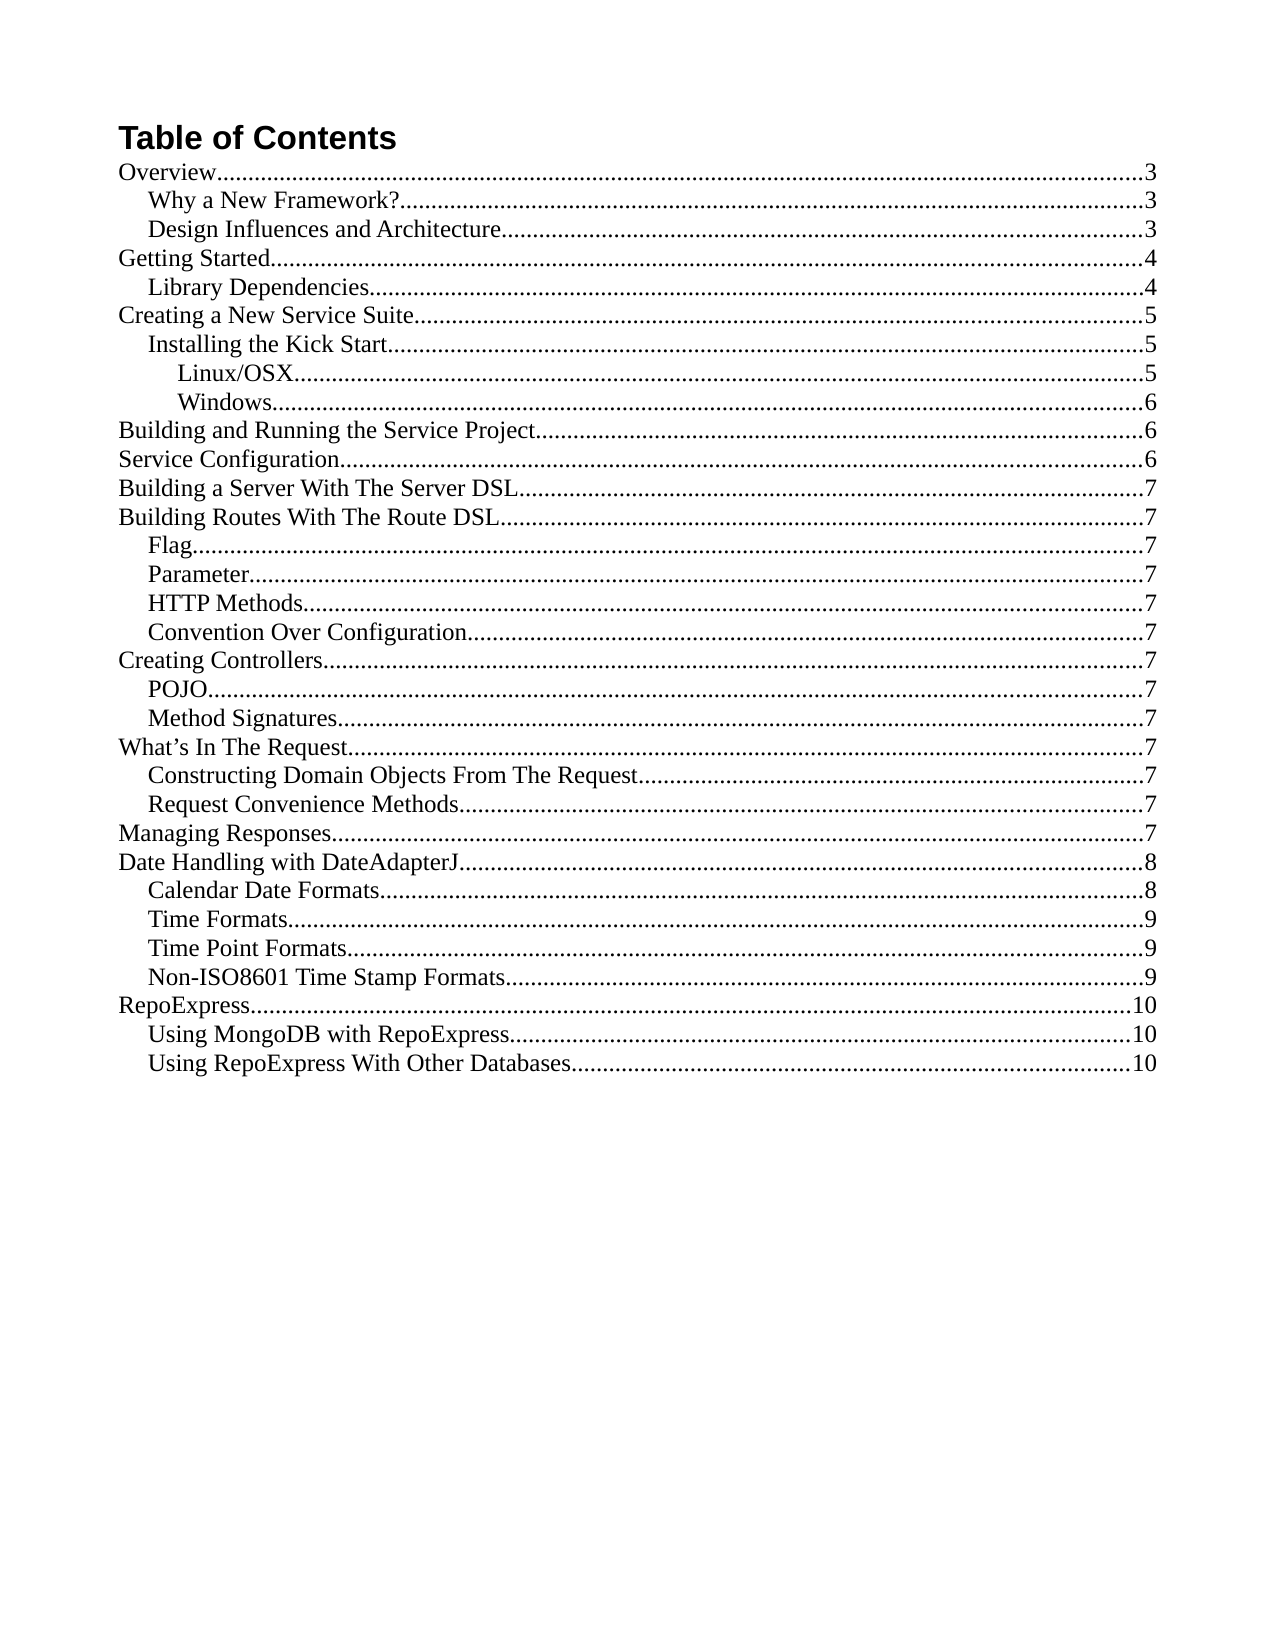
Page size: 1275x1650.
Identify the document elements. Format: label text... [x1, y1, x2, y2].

text Constructing Domain Objects From The Request 7 [148, 760, 1157, 789]
subtitle Table of Contents [118, 118, 1157, 157]
text HTTP Methods 7 [148, 588, 1157, 617]
text Time Formats 9 [148, 904, 1157, 933]
text Creating Controllers 7 [118, 645, 1157, 674]
text Flag 7 [148, 530, 1157, 559]
text Date Handling with DateAdapterJ 8 [118, 847, 1157, 875]
text RepoExpress 10 [118, 990, 1157, 1019]
text Using MongoDB with RepoExpress 10 [148, 1019, 1157, 1048]
text Linux/OSX 5 [177, 358, 1157, 387]
text Request Convenience Methods 7 [148, 789, 1157, 818]
text Building and Running the Service Project 6 [118, 415, 1157, 444]
text Why a New Framework? 3 [148, 185, 1157, 214]
text Installing the Kick Start 5 [148, 329, 1157, 358]
text Calendar Date Formats 8 [148, 875, 1157, 904]
text Using RepoExpress With Other Databases 10 [148, 1048, 1157, 1077]
text Building a Server With The Server DSL 7 [118, 473, 1157, 502]
text What’s In The Request 7 [118, 732, 1157, 760]
text Library Dependencies 4 [148, 272, 1157, 300]
text Building Routes With The Route DSL 7 [118, 502, 1157, 530]
text Getting Started 4 [118, 243, 1157, 272]
text Windows 6 [177, 387, 1157, 415]
text Design Influences and Architecture 3 [148, 214, 1157, 243]
text Parameter 7 [148, 559, 1157, 588]
text Time Point Formats 9 [148, 933, 1157, 962]
text Method Signatures 7 [148, 703, 1157, 732]
text Convention Over Configuration 7 [148, 617, 1157, 645]
text Overview 3 [118, 157, 1157, 185]
text Managing Responses 7 [118, 818, 1157, 847]
text Service Configuration 6 [118, 444, 1157, 473]
text Non-ISO8601 Time Stamp Formats 9 [148, 962, 1157, 990]
text Creating a New Service Suite 5 [118, 300, 1157, 329]
text POJO 7 [148, 674, 1157, 703]
